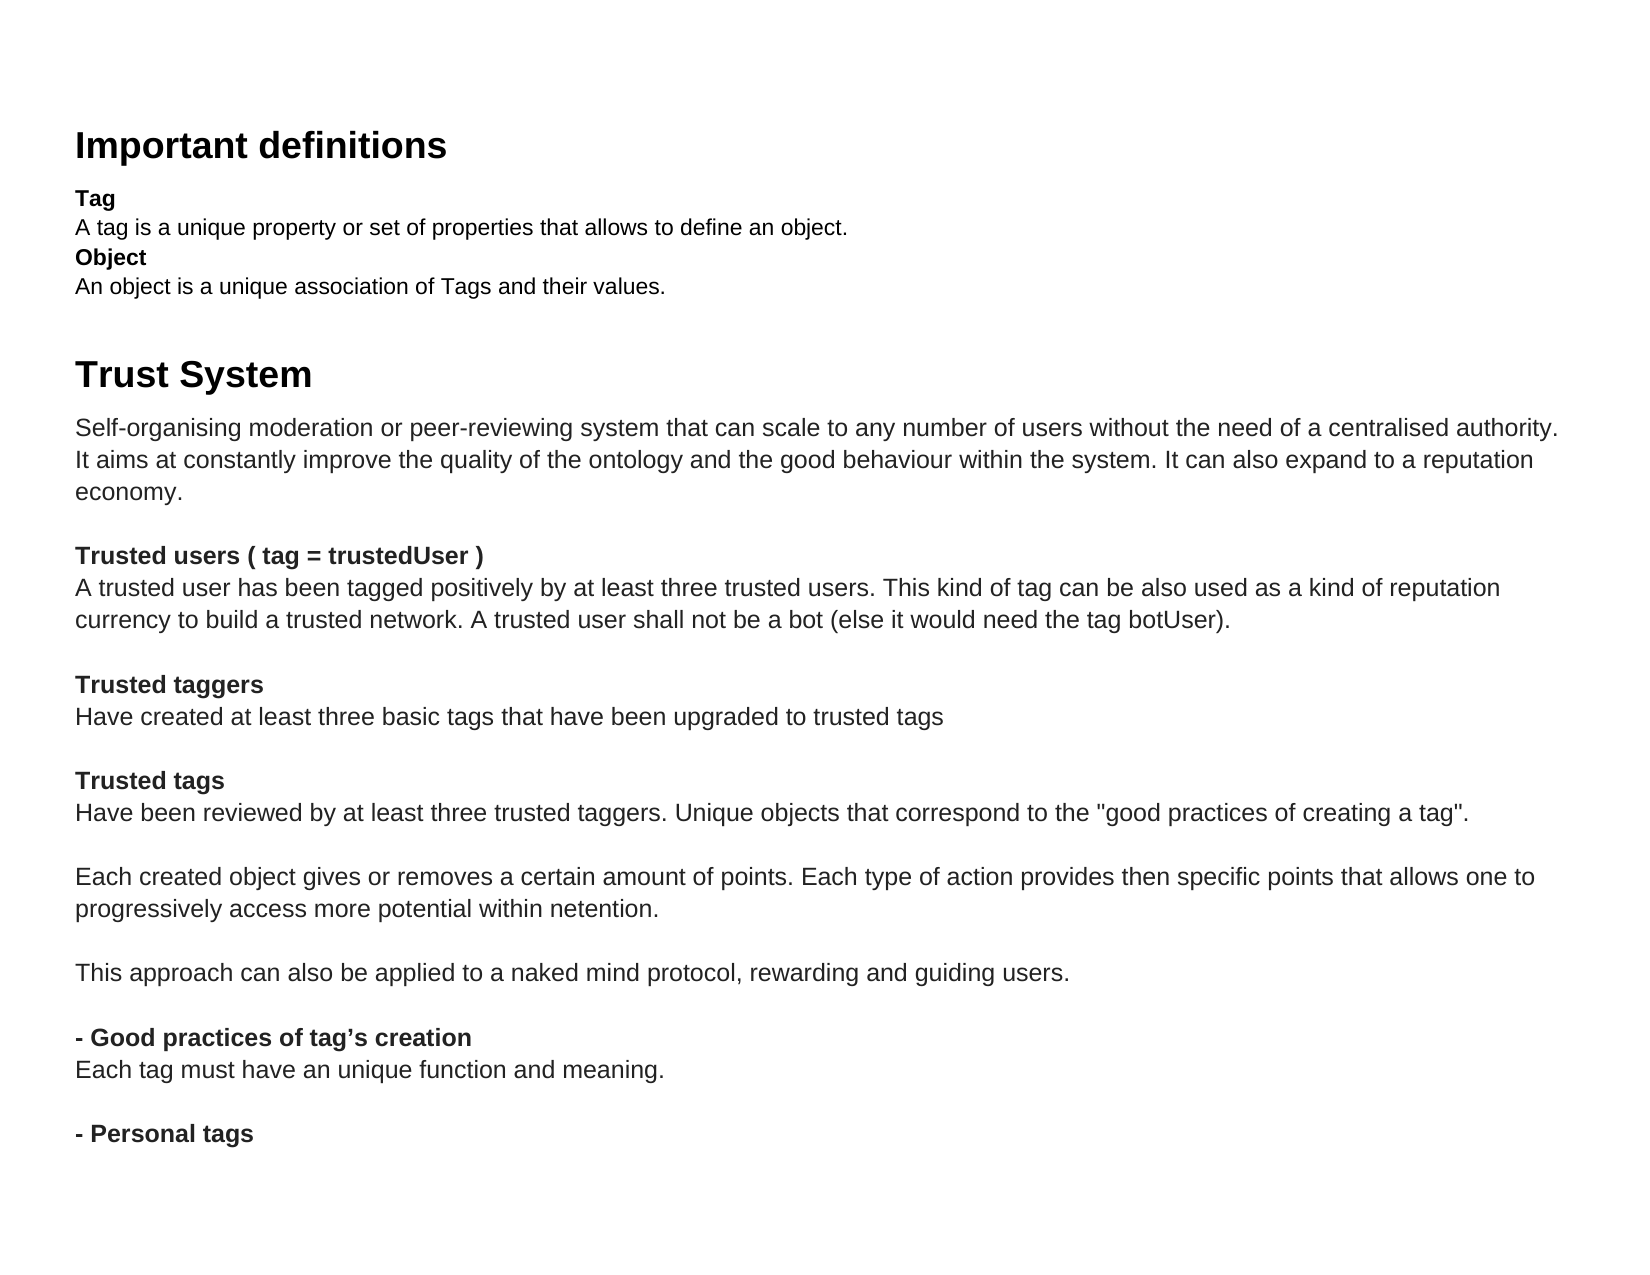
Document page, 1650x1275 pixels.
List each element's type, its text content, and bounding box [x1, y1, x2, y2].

text Have been reviewed by at least three trusted taggers. Unique objects that correspond to the "good practices of creating a tag". [75, 799, 1575, 827]
text An object is a unique association of Tags and their values. [75, 274, 1575, 299]
text Each tag must have an unique function and meaning. [75, 1055, 1575, 1083]
text - Good practices of tag’s creation [75, 1023, 1575, 1051]
text Object [75, 244, 1575, 270]
text Trusted tags [75, 767, 1575, 794]
subtitle Trust System [75, 353, 1575, 395]
text - Personal tags [75, 1119, 1575, 1147]
text Trusted taggers [75, 670, 1575, 698]
text Each created object gives or removes a certain amount of points. Each type of action provides then specific points that allows one to progressively access more potential within netention. [75, 863, 1575, 923]
text A tag is a unique property or set of properties that allows to define an object. [75, 215, 1575, 241]
text A trusted user has been tagged positively by at least three trusted users. This kind of tag can be also used as a kind of reputation currency to build a trusted network. A trusted user shall not be a bot (else it would need the tag botUser). [75, 574, 1575, 634]
text Tag [75, 186, 1575, 211]
text This approach can also be applied to a naked mind protocol, rewarding and guiding users. [75, 959, 1575, 987]
text Self-organising moderation or peer-reviewing system that can scale to any number of users without the need of a centralised authority. It aims at constantly improve the quality of the ontology and the good behaviour within the system. It can also expand to a reputation economy. [75, 414, 1575, 506]
text Trusted users ( tag = trustedUser ) [75, 542, 1575, 570]
text Have created at least three basic tags that have been upgraded to trusted tags [75, 702, 1575, 730]
subtitle Important definitions [75, 125, 1575, 167]
